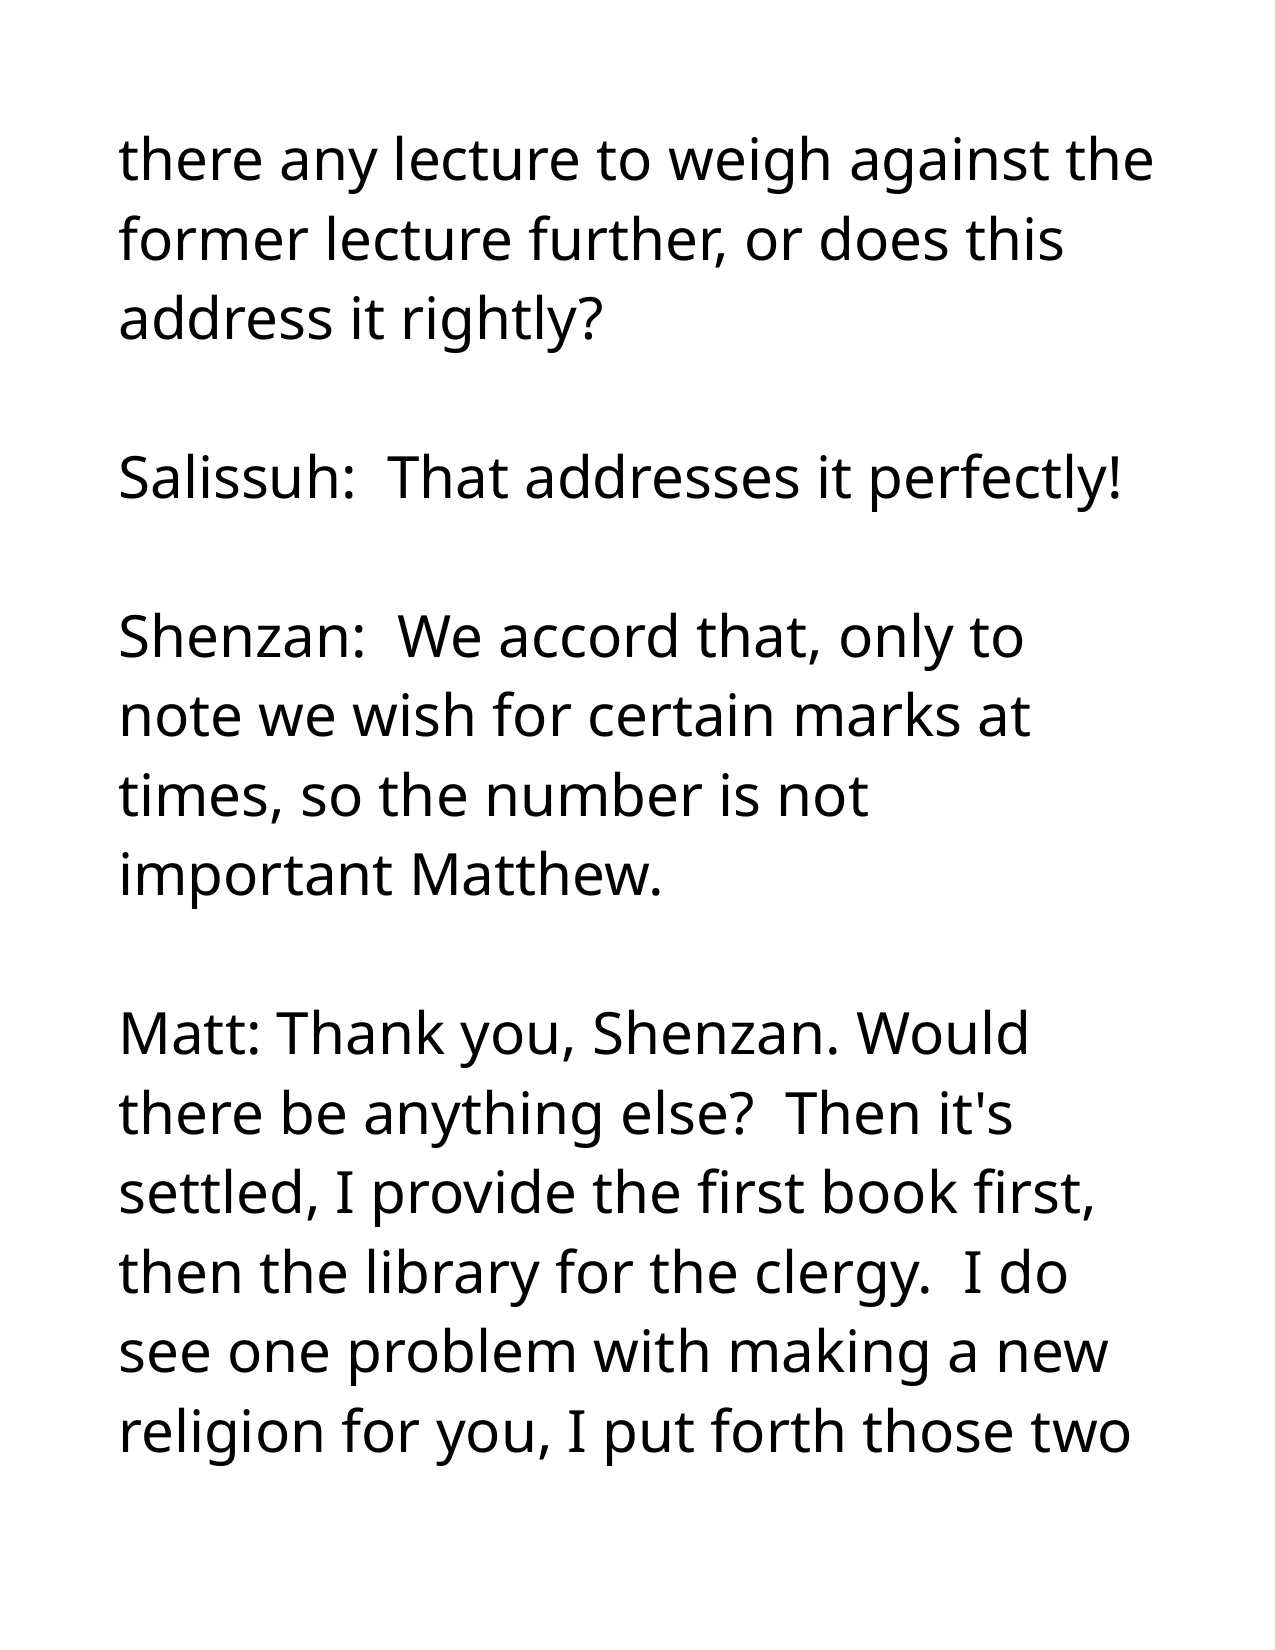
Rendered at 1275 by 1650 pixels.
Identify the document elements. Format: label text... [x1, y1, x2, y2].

text there any lecture to weigh against the former lecture further, or does this address it rightly? [118, 118, 1157, 357]
text Shenzan: We accord that, only to note we wish for certain marks at times, so the number is not important Matthew. [118, 595, 1157, 913]
text Salissuh: That addresses it perfectly! [118, 436, 1157, 516]
text Matt: Thank you, Shenzan. Would there be anything else? Then it's settled, I provide the first book first, then the library for the clergy. I do see one problem with making a new religion for you, I put forth those two [118, 992, 1157, 1469]
